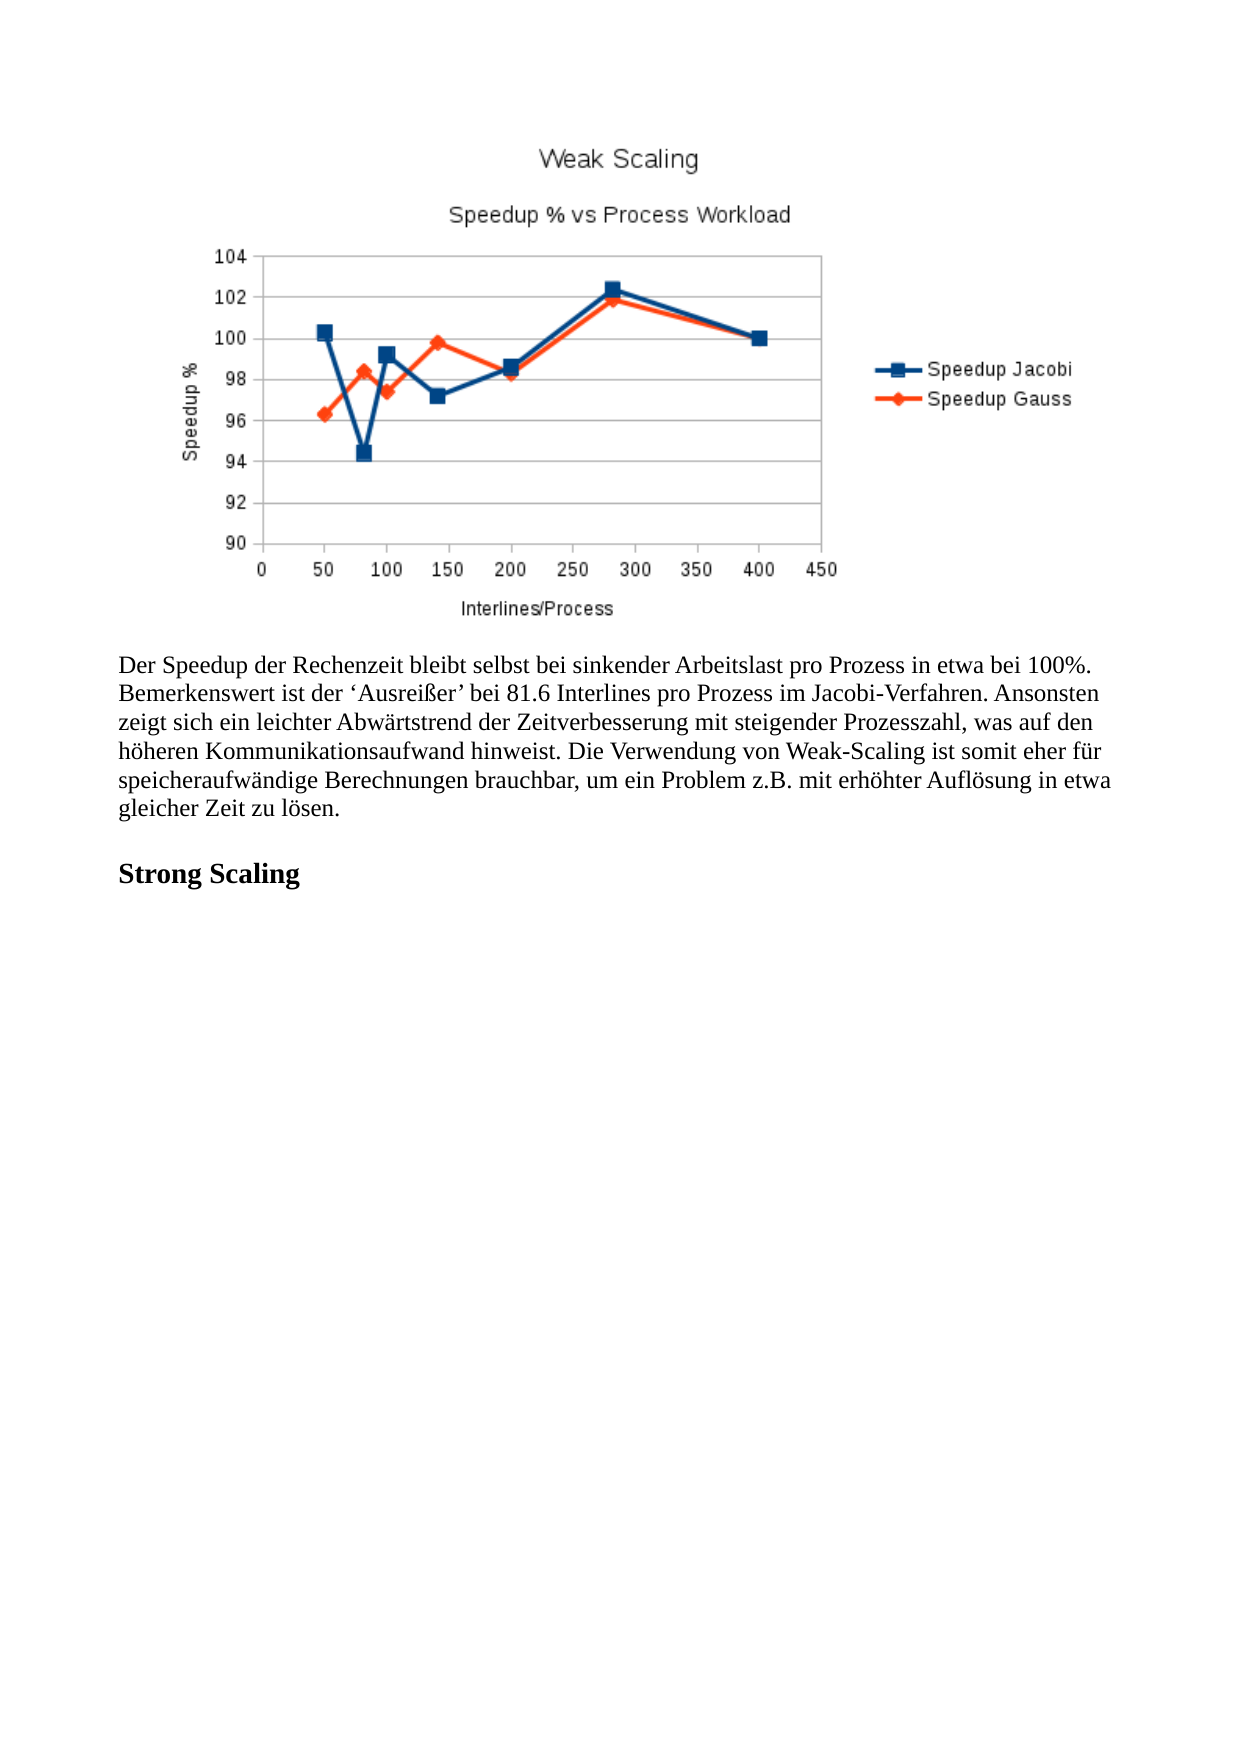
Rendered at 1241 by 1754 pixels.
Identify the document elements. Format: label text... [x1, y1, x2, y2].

picture [147, 118, 1093, 650]
text Der Speedup der Rechenzeit bleibt selbst bei sinkender Arbeitslast pro Prozess in etwa bei 100%. Bemerkenswert ist der ‘Ausreißer’ bei 81.6 Interlines pro Prozess im Jacobi-Verfahren. Ansonsten zeigt sich ein leichter Abwärtstrend der Zeitverbesserung mit steigender Prozesszahl, was auf den höheren Kommunikationsaufwand hinweist. Die Verwendung von Weak-Scaling ist somit eher für speicheraufwändige Berechnungen brauchbar, um ein Problem z.B. mit erhöhter Auflösung in etwa gleicher Zeit zu lösen. [118, 118, 1122, 822]
text Strong Scaling [118, 856, 1122, 889]
